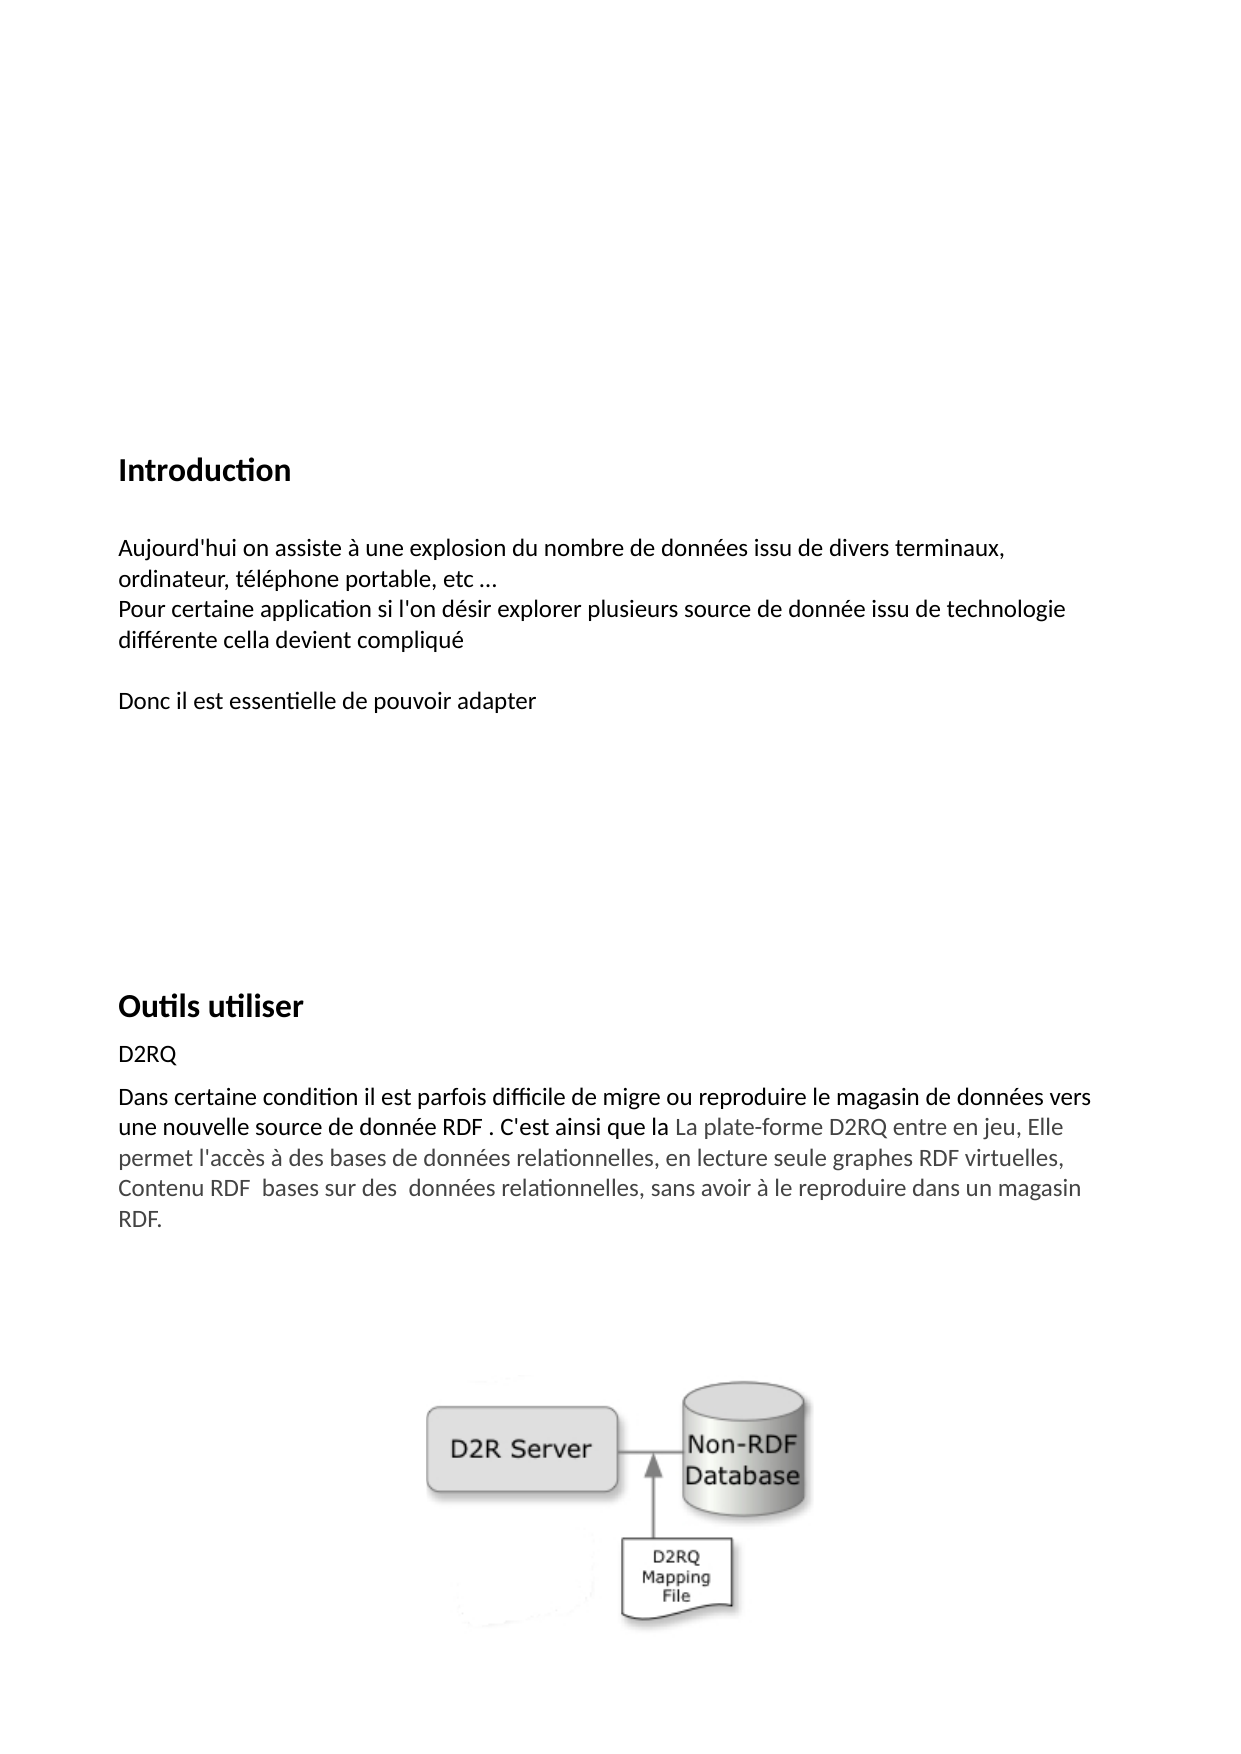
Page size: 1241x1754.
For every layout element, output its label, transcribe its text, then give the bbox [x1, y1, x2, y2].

text Pour certaine application si l'on désir explorer plusieurs source de donnée issu de technologie différente cella devient compliqué [118, 593, 1122, 654]
text D2RQ [118, 1038, 1122, 1068]
subtitle Introduction [118, 448, 1122, 489]
subtitle Outils utiliser [118, 984, 1122, 1026]
text Aujourd'hui on assiste à une explosion du nombre de données issu de divers terminaux, ordinateur, téléphone portable, etc … [118, 532, 1122, 593]
picture [426, 1375, 814, 1638]
text Donc il est essentielle de pouvoir adapter [118, 685, 1122, 715]
text Dans certaine condition il est parfois difficile de migre ou reproduire le magasin de données vers une nouvelle source de donnée RDF . C'est ainsi que la La plate-forme D2RQ entre en jeu, Elle permet l'accès à des bases de données relationnelles, en lecture seule graphes RDF virtuelles, Contenu RDF bases sur des données relationnelles, sans avoir à le reproduire dans un magasin RDF. [118, 1081, 1122, 1234]
